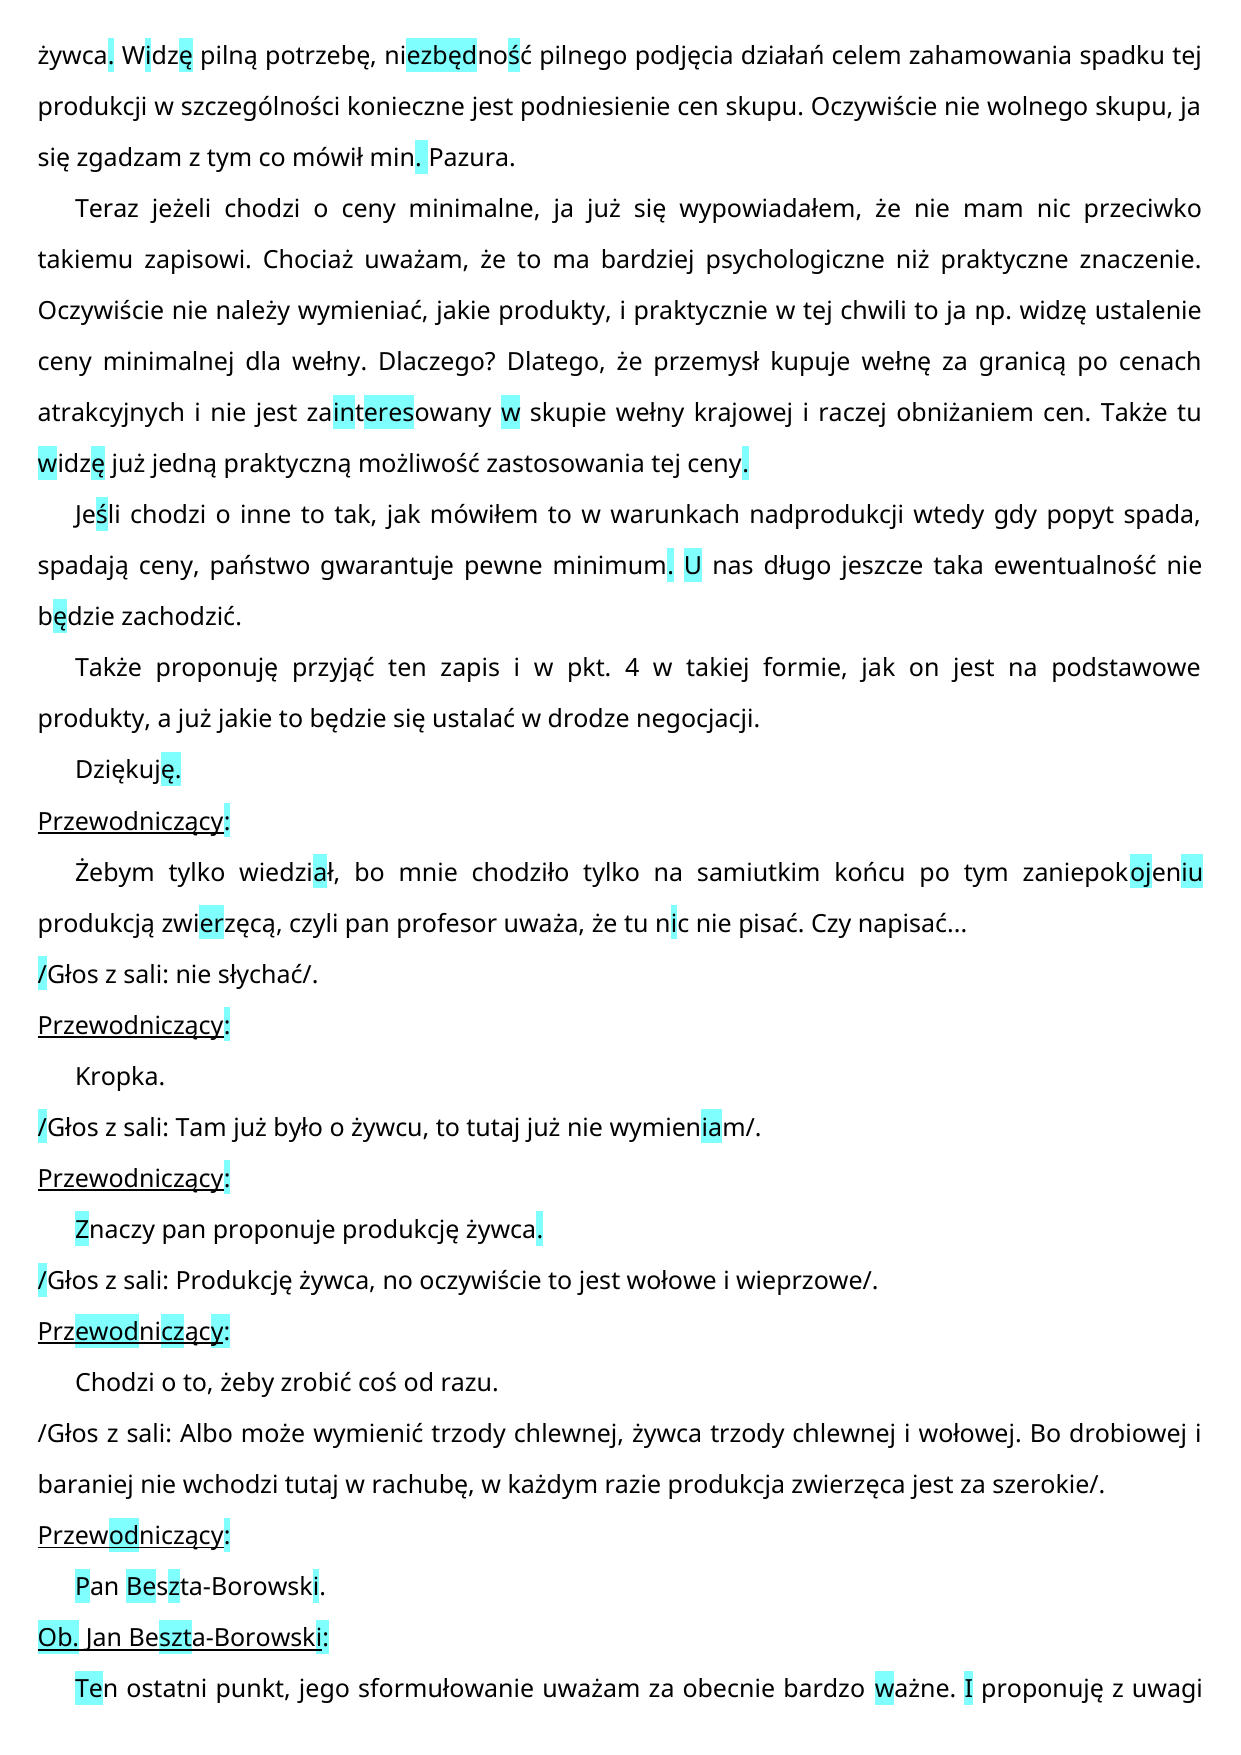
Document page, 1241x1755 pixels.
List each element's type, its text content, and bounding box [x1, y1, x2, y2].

text Ten ostatni punkt, jego sformułowanie uważam za obecnie bardzo ważne. I proponuję z uwagi [37, 1671, 1203, 1705]
text Kropka. [37, 1058, 1203, 1092]
text /Głos z sali: Produkcję żywca, no oczywiście to jest wołowe i wieprzowe/. [37, 1262, 1203, 1297]
text Pan Beszta-Borowski. [37, 1569, 1203, 1603]
text /Głos z sali: nie słychać/. [37, 956, 1203, 990]
text Żebym tylko wiedział, bo mnie chodziło tylko na samiutkim końcu po tym zaniepokojeniu produkcją zwierzęcą, czyli pan profesor uważa, że tu nic nie pisać. Czy napisać... [37, 854, 1203, 939]
text Chodzi o to, żeby zrobić coś od razu. [37, 1364, 1203, 1399]
text Przewodniczący: [37, 1160, 1203, 1194]
text Przewodniczący: [37, 1007, 1203, 1041]
text Także proponuję przyjąć ten zapis i w pkt. 4 w takiej formie, jak on jest na podstawowe produkty, a już jakie to będzie się ustalać w drodze negocjacji. [37, 650, 1203, 735]
text Ob. Jan Beszta-Borowski: [37, 1620, 1203, 1654]
text Teraz jeżeli chodzi o ceny minimalne, ja już się wypowiadałem, że nie mam nic przeciwko takiemu zapisowi. Chociaż uważam, że to ma bardziej psychologiczne niż praktyczne znaczenie. Oczywiście nie należy wymieniać, jakie produkty, i praktycznie w tej chwili to ja np. widzę ustalenie ceny minimalnej dla wełny. Dlaczego? Dlatego, że przemysł kupuje wełnę za granicą po cenach atrakcyjnych i nie jest zainteresowany w skupie wełny krajowej i raczej obniżaniem cen. Także tu widzę już jedną praktyczną możliwość zastosowania tej ceny. [37, 191, 1203, 480]
text Znaczy pan proponuje produkcję żywca. [37, 1211, 1203, 1246]
text Przewodniczący: [37, 803, 1203, 837]
text /Głos z sali: Albo może wymienić trzody chlewnej, żywca trzody chlewnej i wołowej. Bo drobiowej i baraniej nie wchodzi tutaj w rachubę, w każdym razie produkcja zwierzęca jest za szerokie/. [37, 1416, 1203, 1501]
text /Głos z sali: Tam już było o żywcu, to tutaj już nie wymieniam/. [37, 1109, 1203, 1143]
text Przewodniczący: [37, 1313, 1203, 1348]
text Jeśli chodzi o inne to tak, jak mówiłem to w warunkach nadprodukcji wtedy gdy popyt spada, spadają ceny, państwo gwarantuje pewne minimum. U nas długo jeszcze taka ewentualność nie będzie zachodzić. [37, 497, 1203, 633]
text Dziękuję. [37, 752, 1203, 786]
text Przewodniczący: [37, 1518, 1203, 1552]
text żywca. Widzę pilną potrzebę, niezbędność pilnego podjęcia działań celem zahamowania spadku tej produkcji w szczególności konieczne jest podniesienie cen skupu. Oczywiście nie wolnego skupu, ja się zgadzam z tym co mówił min. Pazura. [37, 37, 1203, 174]
